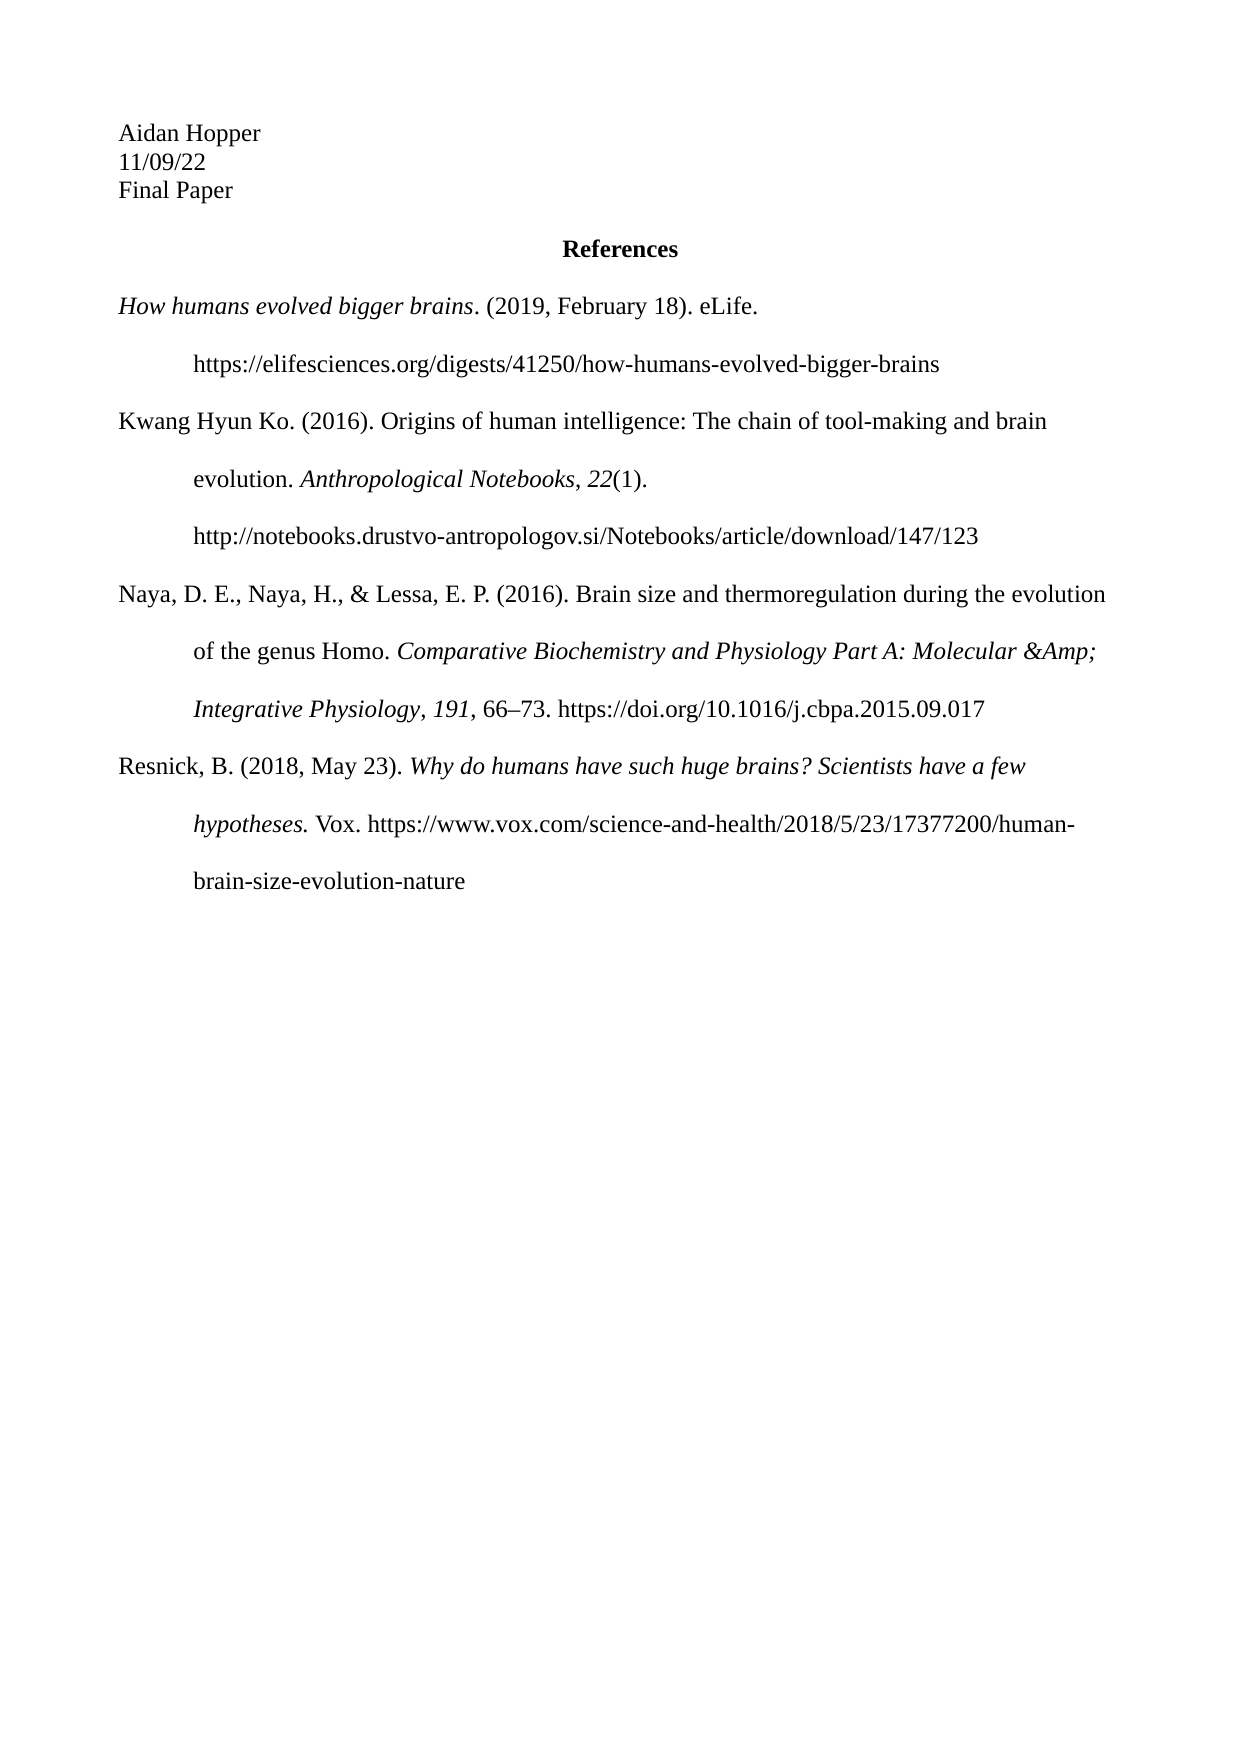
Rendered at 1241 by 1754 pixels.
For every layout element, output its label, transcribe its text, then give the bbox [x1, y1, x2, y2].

text How humans evolved bigger brains. (2019, February 18). eLife. https://elifesciences.org/digests/41250/how-humans-evolved-bigger-brains [118, 291, 1122, 378]
text Resnick, B. (2018, May 23). Why do humans have such huge brains? Scientists have a few hypotheses. Vox. https://www.vox.com/science-and-health/2018/5/23/17377200/human-brain-size-evolution-nature [118, 751, 1122, 895]
text Naya, D. E., Naya, H., & Lessa, E. P. (2016). Brain size and thermoregulation during the evolution of the genus Homo. Comparative Biochemistry and Physiology Part A: Molecular &Amp; Integrative Physiology, 191, 66–73. https://doi.org/10.1016/j.cbpa.2015.09.017 [118, 579, 1122, 723]
text Kwang Hyun Ko. (2016). Origins of human intelligence: The chain of tool-making and brain evolution. Anthropological Notebooks, 22(1). http://notebooks.drustvo-antropologov.si/Notebooks/article/download/147/123 [118, 406, 1122, 550]
subtitle References [118, 234, 1122, 263]
